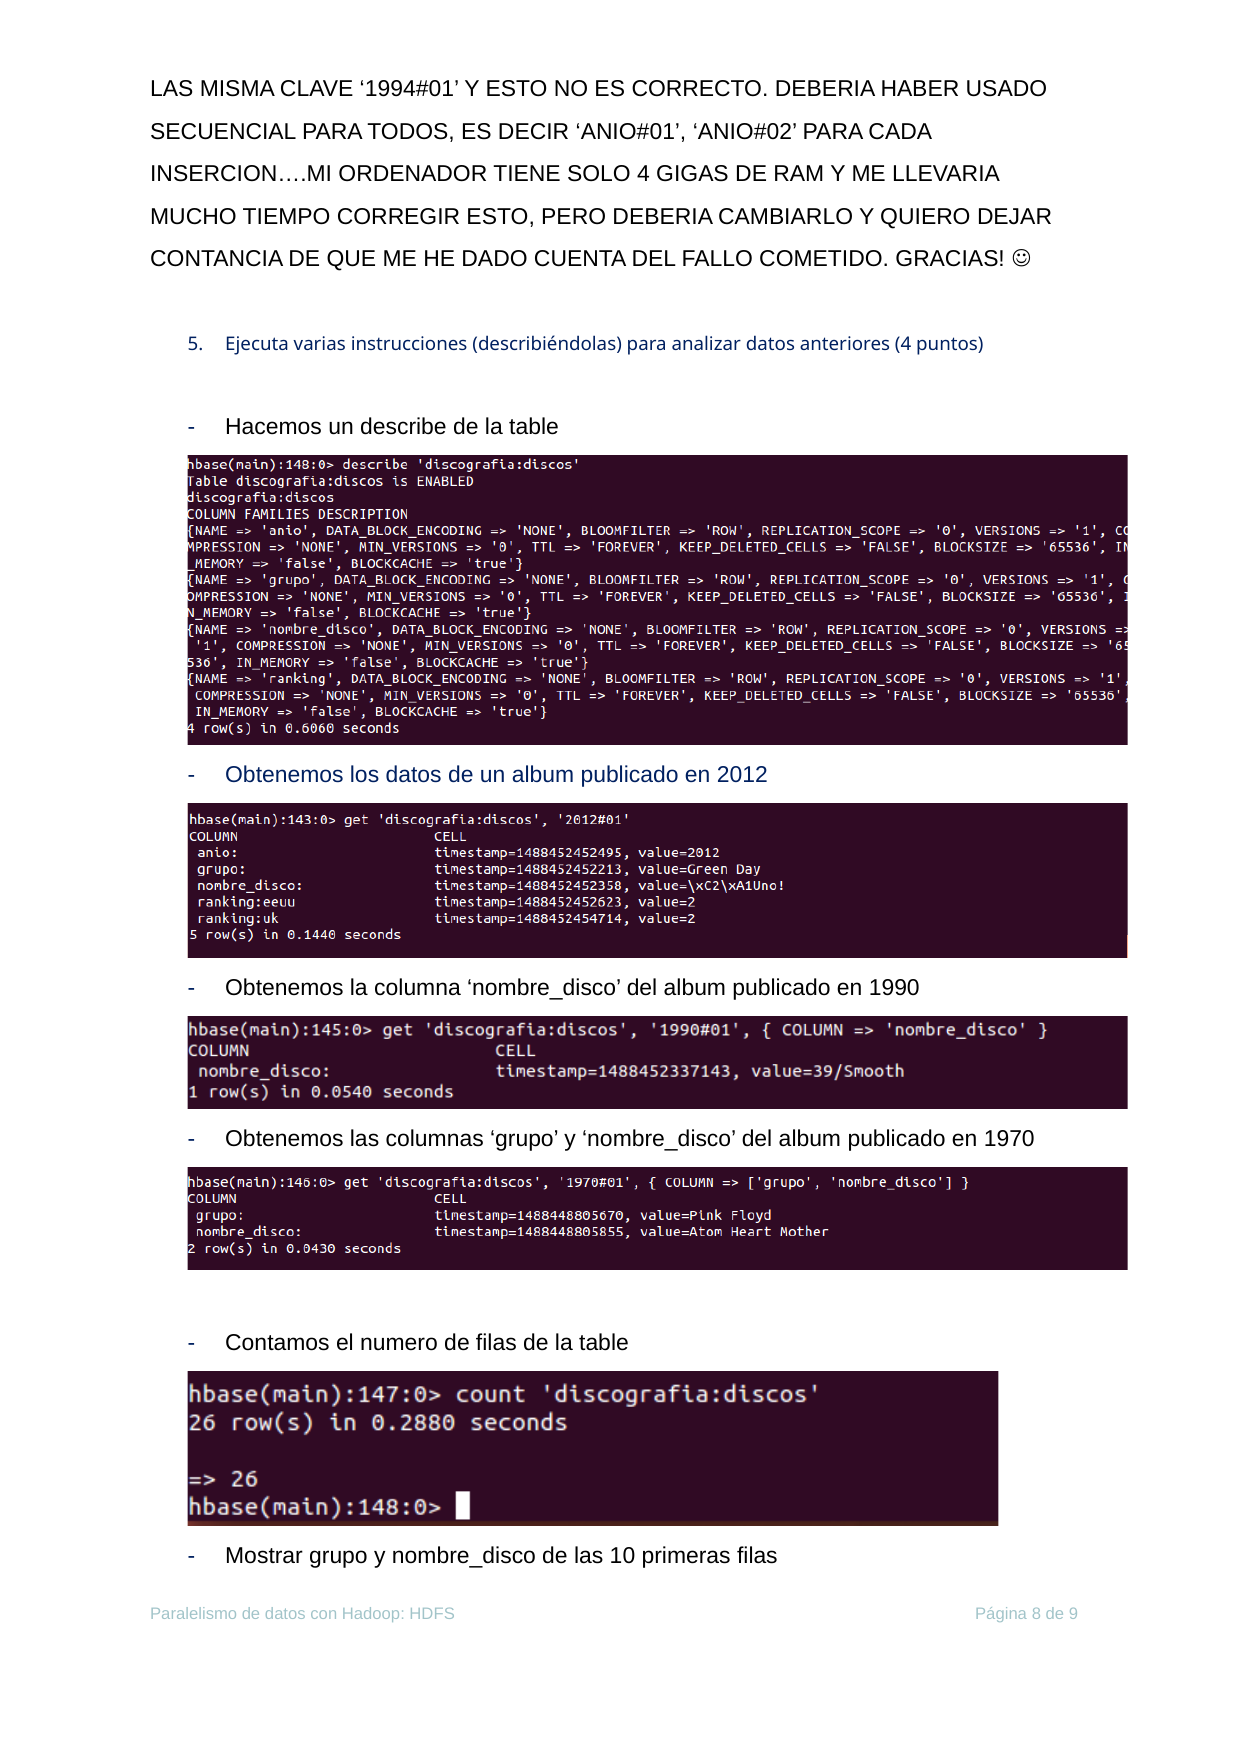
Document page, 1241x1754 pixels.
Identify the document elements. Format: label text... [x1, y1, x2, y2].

text LAS MISMA CLAVE ‘1994#01’ Y ESTO NO ES CORRECTO. DEBERIA HABER USADO SECUENCIAL PARA TODOS, ES DECIR ‘ANIO#01’, ‘ANIO#02’ PARA CADA INSERCION….MI ORDENADOR TIENE SOLO 4 GIGAS DE RAM Y ME LLEVARIA MUCHO TIEMPO CORREGIR ESTO, PERO DEBERIA CAMBIARLO Y QUIERO DEJAR CONTANCIA DE QUE ME HE DADO CUENTA DEL FALLO COMETIDO. GRACIAS!  [150, 75, 1090, 272]
list Obtenemos los datos de un album publicado en 2012 [187, 761, 1090, 787]
list Mostrar grupo y nombre_disco de las 10 primeras filas [187, 1542, 1090, 1569]
list Hacemos un describe de la table [187, 413, 1090, 439]
list Ejecuta varias instrucciones (describiéndolas) para analizar datos anteriores (4 puntos) [187, 331, 1090, 356]
list Obtenemos la columna ‘nombre_disco’ del album publicado en 1990 [187, 974, 1090, 1000]
list Contamos el numero de filas de la table [187, 1329, 1090, 1355]
list Obtenemos las columnas ‘grupo’ y ‘nombre_disco’ del album publicado en 1970 [187, 1125, 1090, 1151]
